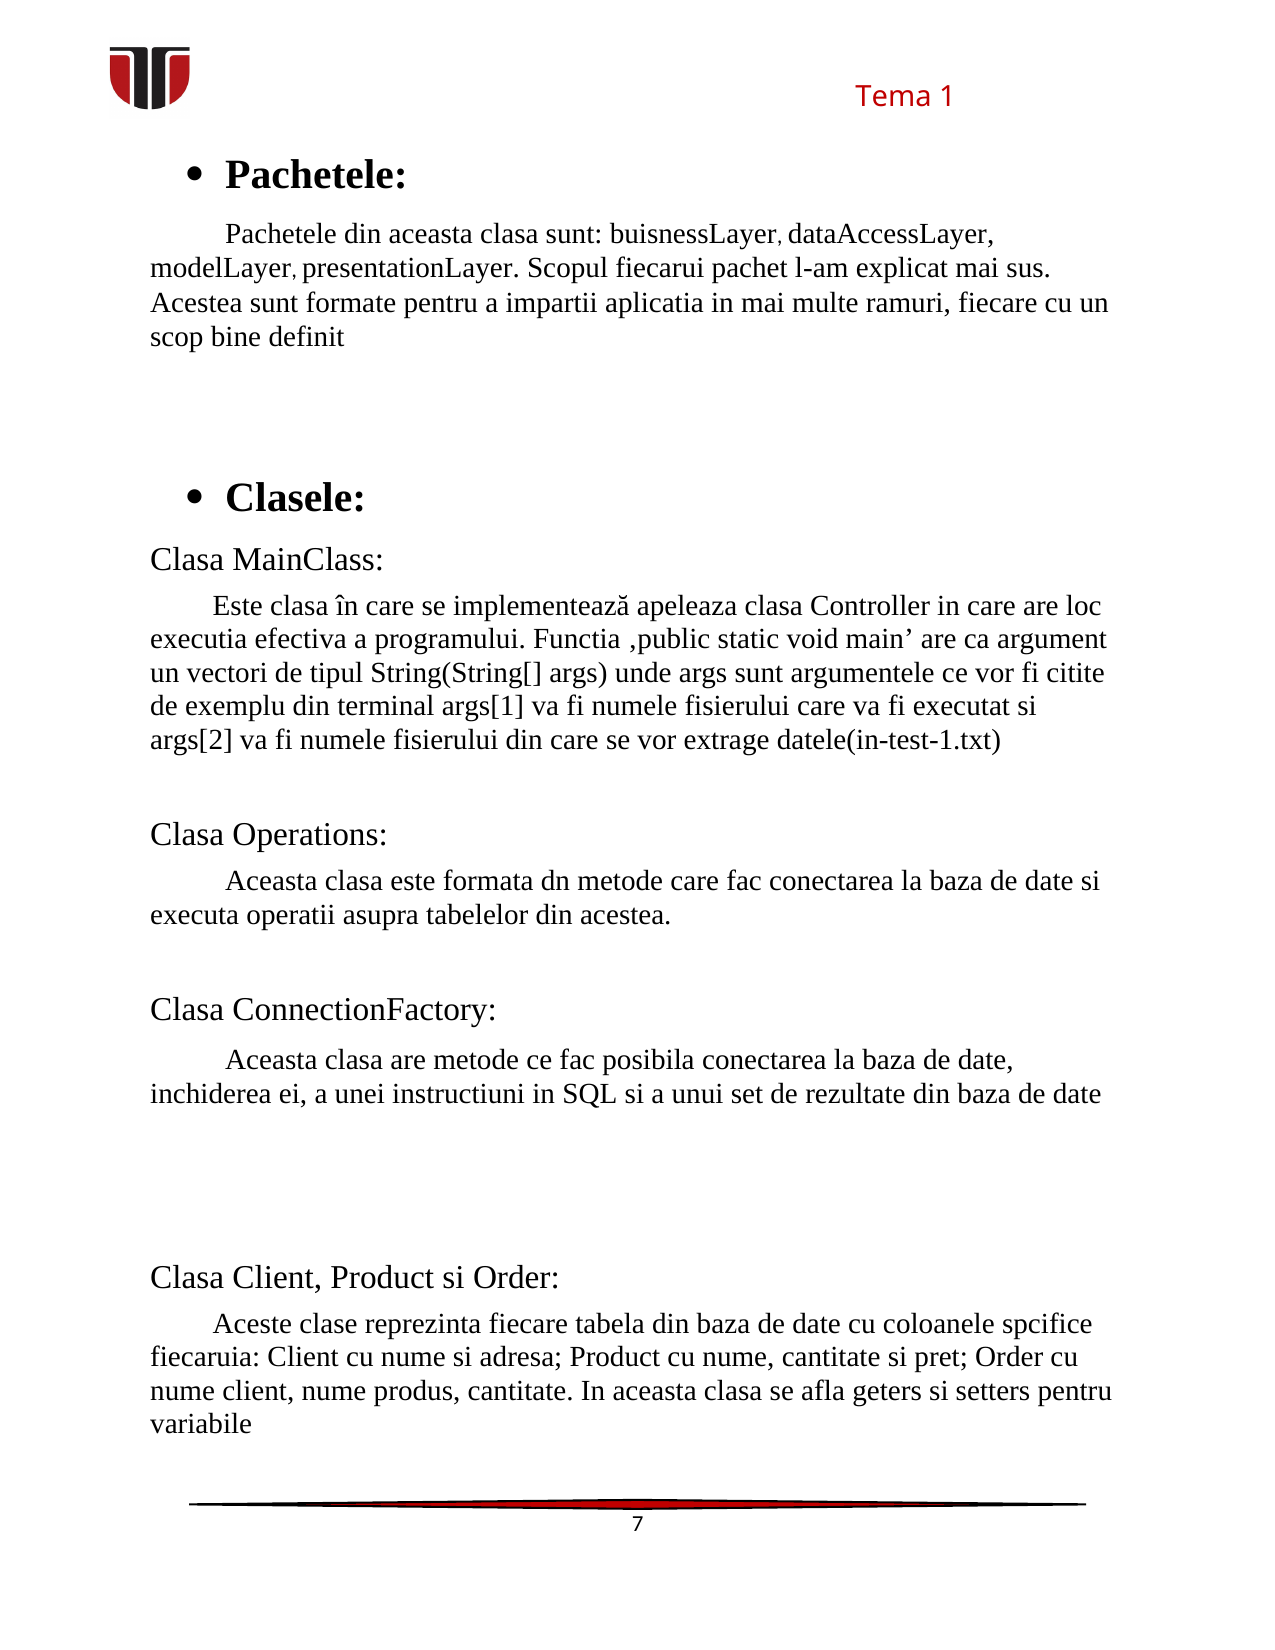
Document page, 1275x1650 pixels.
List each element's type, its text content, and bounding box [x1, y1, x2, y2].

text Clasa ConnectionFactory: [150, 989, 1125, 1028]
text Aceste clase reprezinta fiecare tabela din baza de date cu coloanele spcifice fiecaruia: Client cu nume si adresa; Product cu nume, cantitate si pret; Order cu nume client, nume produs, cantitate. In aceasta clasa se afla geters si setters pentru variabile [150, 1306, 1125, 1440]
list Clasele: [187, 473, 1125, 521]
text Clasa Client, Product si Order: [150, 1257, 1125, 1296]
text Clasa Operations: [150, 814, 1125, 853]
text Pachetele din aceasta clasa sunt: buisnessLayer, dataAccessLayer, modelLayer, presentationLayer. Scopul fiecarui pachet l-am explicat mai sus. Acestea sunt formate pentru a impartii aplicatia in mai multe ramuri, fiecare cu un scop bine definit [150, 216, 1125, 353]
text Clasa MainClass: [150, 539, 1125, 577]
text Este clasa în care se implementează apeleaza clasa Controller in care are loc executia efectiva a programului. Functia ‚public static void main’ are ca argument un vectori de tipul String(String[] args) unde args sunt argumentele ce vor fi citite de exemplu din terminal args[1] va fi numele fisierului care va fi executat si args[2] va fi numele fisierului din care se vor extrage datele(in-test-1.txt) [150, 588, 1125, 755]
text Aceasta clasa are metode ce fac posibila conectarea la baza de date, inchiderea ei, a unei instructiuni in SQL si a unui set de rezultate din baza de date [150, 1038, 1125, 1110]
text Aceasta clasa este formata dn metode care fac conectarea la baza de date si executa operatii asupra tabelelor din acestea. [150, 863, 1125, 930]
list Pachetele: [187, 150, 1125, 198]
